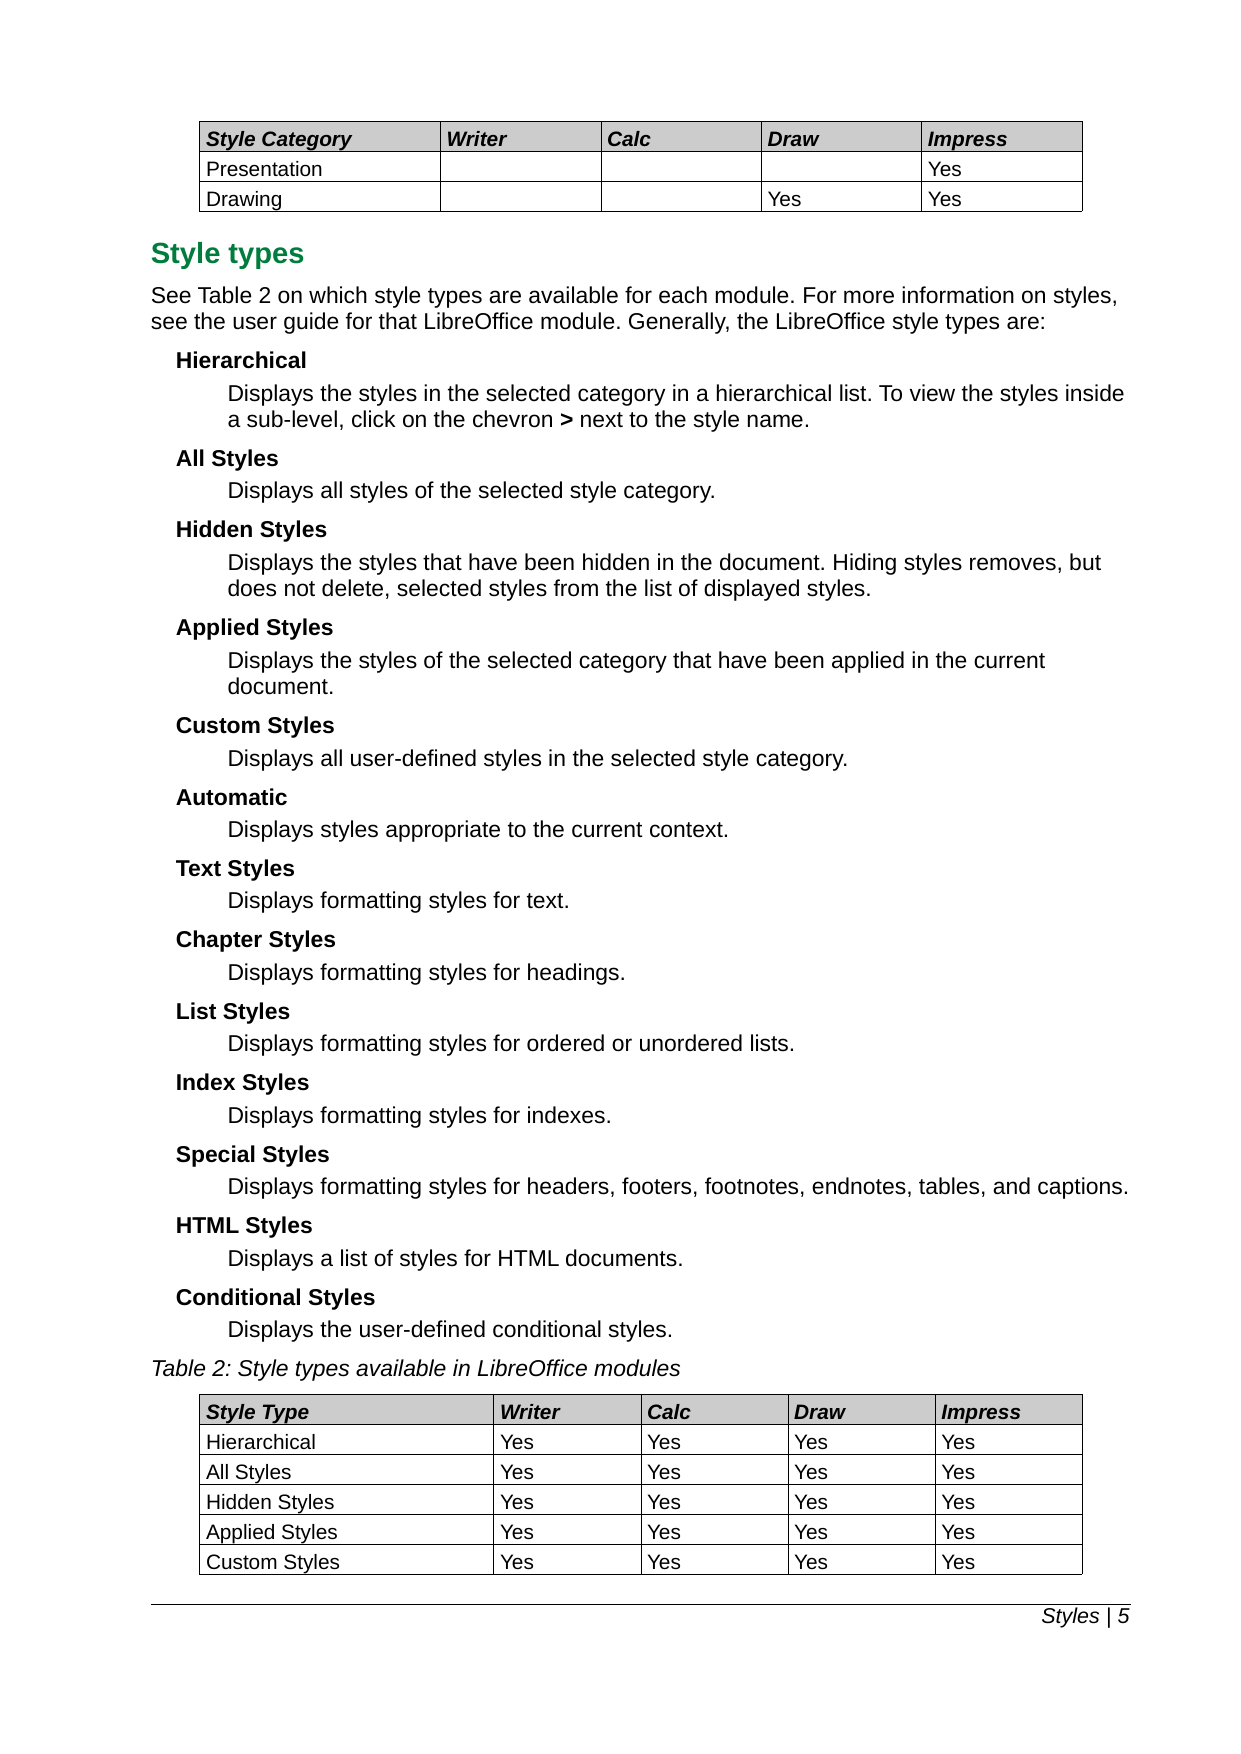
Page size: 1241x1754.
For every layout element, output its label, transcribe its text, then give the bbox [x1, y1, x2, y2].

table_cell Custom Styles [200, 1545, 493, 1574]
table_cell [602, 182, 761, 211]
table_cell [441, 182, 601, 211]
table_cell Hidden Styles [200, 1485, 493, 1514]
table_header Style Category [200, 122, 440, 151]
text Automatic [176, 783, 1131, 810]
table_cell Yes [642, 1425, 788, 1454]
table_header Draw [762, 122, 921, 151]
table_cell Yes [922, 182, 1082, 211]
table_cell Yes [642, 1515, 788, 1544]
table_cell Yes [494, 1545, 641, 1574]
table_cell Yes [642, 1455, 788, 1484]
table_cell Drawing [200, 182, 440, 211]
table_cell Applied Styles [200, 1515, 493, 1544]
text Special Styles [176, 1141, 1131, 1167]
table_header Calc [602, 122, 761, 151]
table_cell All Styles [200, 1455, 493, 1484]
table_header Writer [494, 1395, 641, 1424]
text Index Styles [176, 1069, 1131, 1096]
table_cell Yes [789, 1455, 935, 1484]
table_cell Yes [789, 1545, 935, 1574]
table_cell Yes [789, 1425, 935, 1454]
table_cell Yes [494, 1425, 641, 1454]
table_cell Yes [922, 152, 1082, 181]
text Conditional Styles [176, 1284, 1131, 1310]
table_cell [762, 152, 921, 181]
text Displays the user-defined conditional styles. [227, 1316, 1131, 1343]
text HTML Styles [176, 1212, 1131, 1238]
text Applied Styles [176, 614, 1131, 641]
table_cell Yes [762, 182, 921, 211]
text Displays styles appropriate to the current context. [227, 816, 1131, 842]
table_cell Yes [936, 1515, 1082, 1544]
text Displays the styles of the selected category that have been applied in the current document. [227, 647, 1131, 699]
table_header Calc [642, 1395, 788, 1424]
text Displays all styles of the selected style category. [227, 477, 1131, 504]
text Chapter Styles [176, 926, 1131, 953]
table_cell Yes [936, 1545, 1082, 1574]
text List Styles [176, 998, 1131, 1024]
text Displays formatting styles for headings. [227, 959, 1131, 985]
text Displays the styles in the selected category in a hierarchical list. To view the styles inside a sub‑level, click on the chevron > next to the style name. [227, 380, 1131, 432]
subtitle Style types [151, 236, 1131, 269]
text Displays a list of styles for HTML documents. [227, 1245, 1131, 1271]
table_header Draw [789, 1395, 935, 1424]
text Hidden Styles [176, 516, 1131, 543]
table_cell Yes [789, 1485, 935, 1514]
list See Table 2 on which style types are available for each module. For more information on styles, see the user guide for that LibreOffice module. Generally, the LibreOffice style types are: [151, 282, 1131, 334]
table_cell Yes [494, 1485, 641, 1514]
table_cell Yes [642, 1485, 788, 1514]
table_cell Presentation [200, 152, 440, 181]
table_header Impress [922, 122, 1082, 151]
table_cell [602, 152, 761, 181]
table_cell Yes [494, 1455, 641, 1484]
text Displays formatting styles for indexes. [227, 1102, 1131, 1128]
table_cell Hierarchical [200, 1425, 493, 1454]
table_cell Yes [642, 1545, 788, 1574]
table_header Writer [441, 122, 601, 151]
table_cell Yes [936, 1455, 1082, 1484]
table_cell Yes [936, 1425, 1082, 1454]
text Displays formatting styles for headers, footers, footnotes, endnotes, tables, and captions. [227, 1173, 1131, 1200]
table_cell Yes [789, 1515, 935, 1544]
text Hierarchical [176, 347, 1131, 373]
table_cell Yes [494, 1515, 641, 1544]
text Displays formatting styles for text. [227, 887, 1131, 914]
text Text Styles [176, 855, 1131, 881]
text Table 2: Style types available in LibreOffice modules [151, 1355, 1131, 1381]
table_header Impress [936, 1395, 1082, 1424]
text Displays the styles that have been hidden in the document. Hiding styles removes, but does not delete, selected styles from the list of displayed styles. [227, 549, 1131, 602]
text Displays all user-defined styles in the selected style category. [227, 744, 1131, 771]
table_cell Yes [936, 1485, 1082, 1514]
text Custom Styles [176, 712, 1131, 738]
text Displays formatting styles for ordered or unordered lists. [227, 1030, 1131, 1057]
text All Styles [176, 445, 1131, 471]
table_cell [441, 152, 601, 181]
table_header Style Type [200, 1395, 493, 1424]
